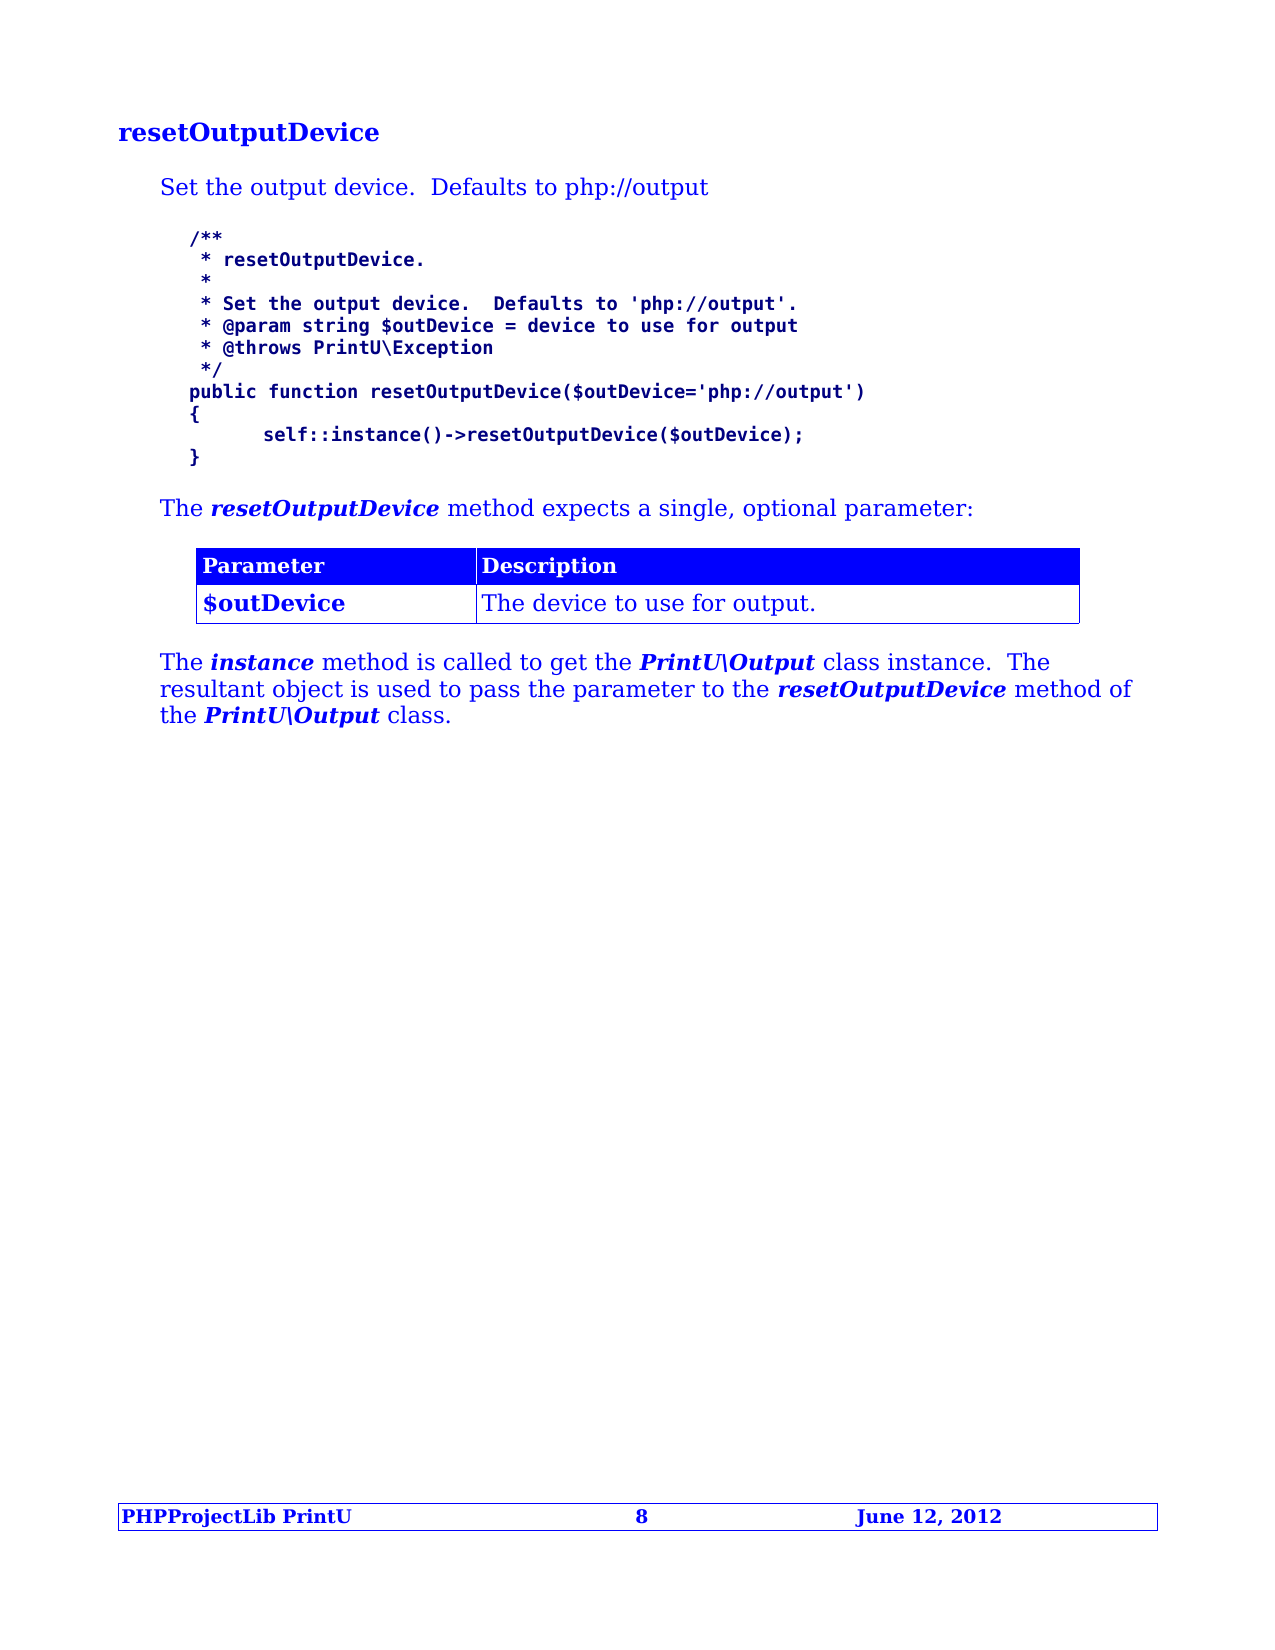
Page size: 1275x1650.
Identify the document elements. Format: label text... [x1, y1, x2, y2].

list * [189, 271, 1157, 293]
text The resetOutputDevice method expects a single, optional parameter: [159, 495, 1157, 521]
text The instance method is called to get the PrintU\Output class instance. The resultant object is used to pass the parameter to the resetOutputDevice method of the PrintU\Output class. [159, 649, 1157, 729]
table_header Parameter [197, 549, 476, 584]
list { [189, 402, 1157, 424]
list /** [189, 227, 1157, 249]
list * @param string $outDevice = device to use for output [189, 315, 1157, 337]
table_cell The device to use for output. [477, 585, 1079, 623]
text Set the output device. Defaults to php://output [159, 174, 1157, 201]
title resetOutputDevice [118, 118, 1157, 147]
list } [189, 446, 1157, 468]
list * Set the output device. Defaults to 'php://output'. [189, 293, 1157, 315]
list * resetOutputDevice. [189, 249, 1157, 271]
list self::instance()->resetOutputDevice($outDevice); [189, 424, 1157, 446]
list public function resetOutputDevice($outDevice='php://output') [189, 381, 1157, 402]
list */ [189, 359, 1157, 381]
list * @throws PrintU\Exception [189, 337, 1157, 359]
table_cell $outDevice [197, 585, 476, 623]
table_header Description [477, 549, 1079, 584]
